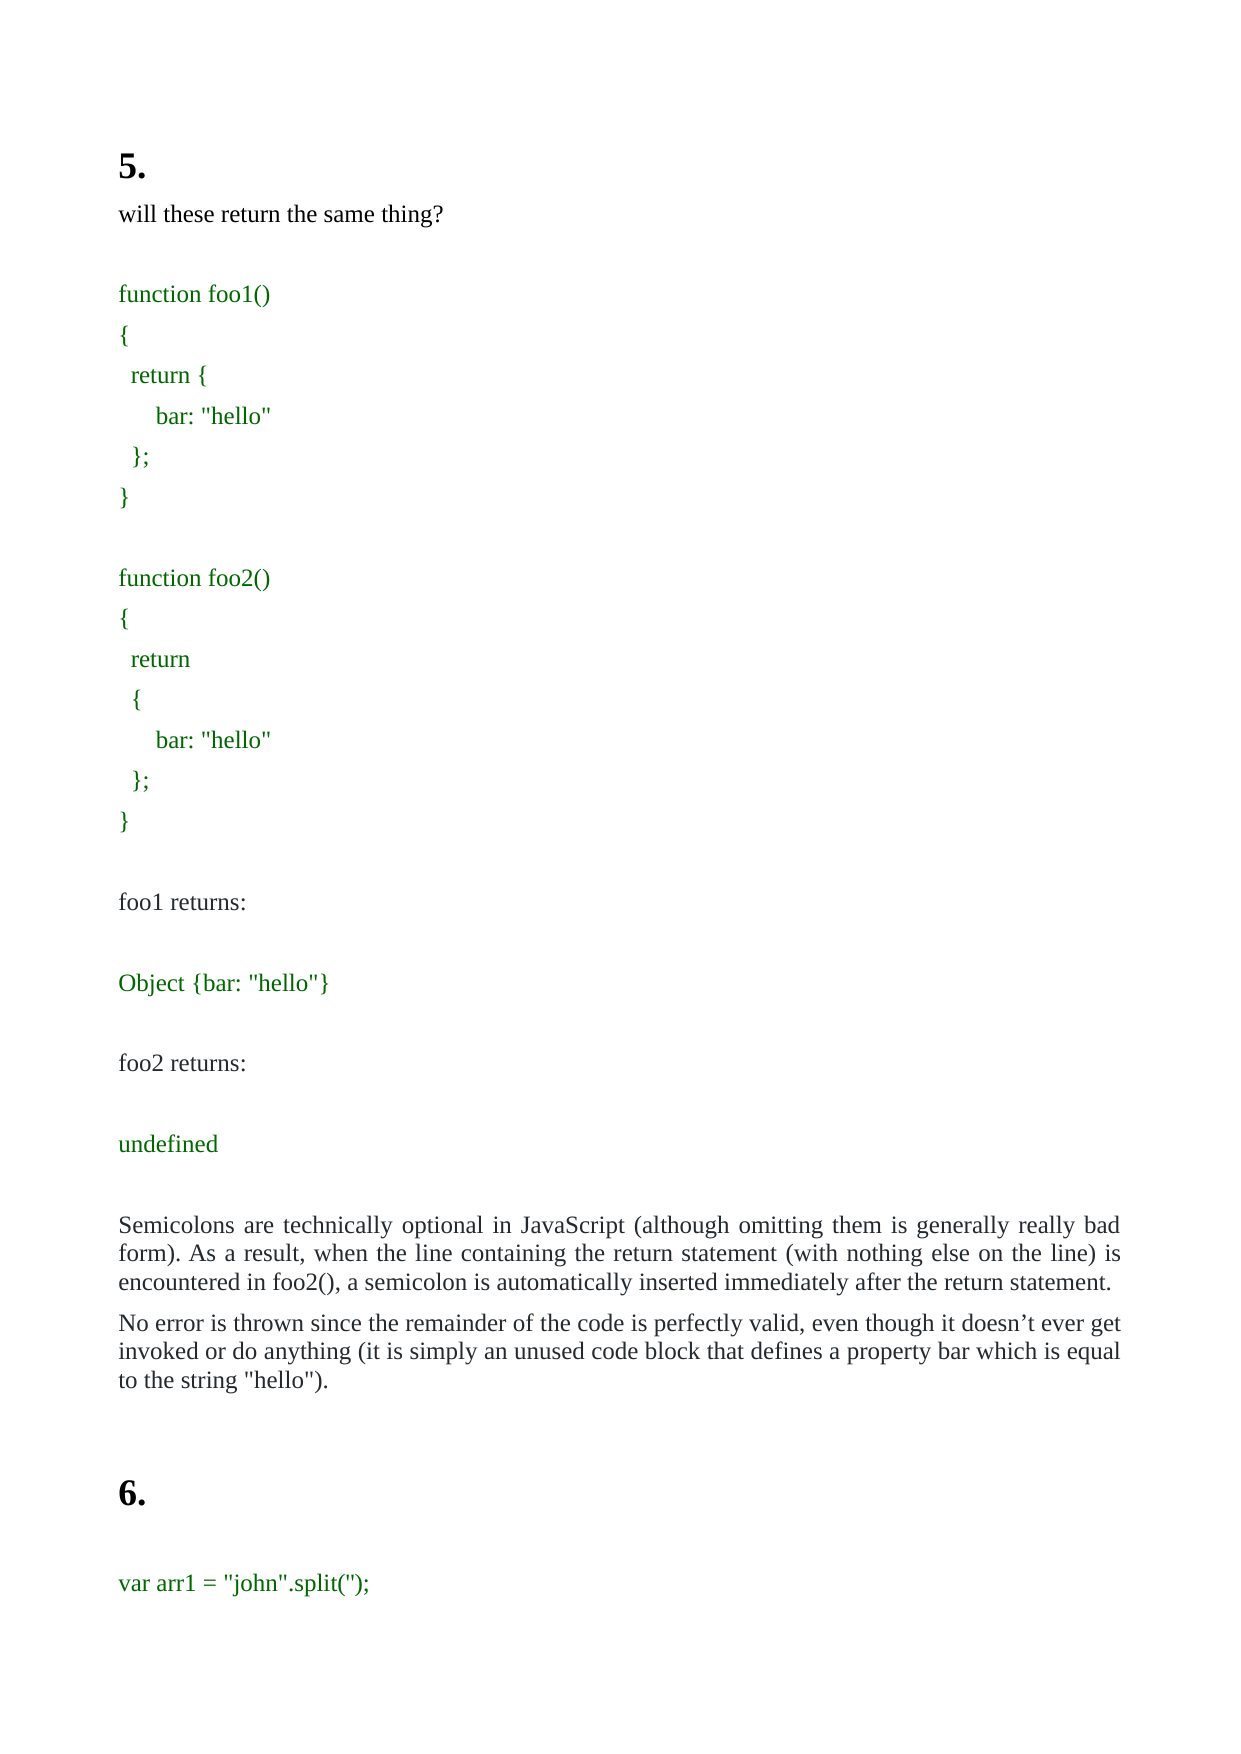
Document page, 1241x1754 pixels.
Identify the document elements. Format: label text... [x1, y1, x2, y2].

text Object {bar: "hello"} [118, 968, 1122, 997]
text bar: "hello" [118, 725, 1122, 754]
text No error is thrown since the remainder of the code is perfectly valid, even though it doesn’t ever get invoked or do anything (it is simply an unused code block that defines a property bar which is equal to the string "hello"). [118, 1308, 1122, 1394]
text } [118, 806, 1122, 835]
text function foo2() [118, 563, 1122, 592]
text bar: "hello" [118, 401, 1122, 430]
text function foo1() [118, 279, 1122, 308]
text { [118, 320, 1122, 349]
text Semicolons are technically optional in JavaScript (although omitting them is generally really bad form). As a result, when the line containing the return statement (with nothing else on the line) is encountered in foo2(), a semicolon is automatically inserted immediately after the return statement. [118, 1210, 1122, 1296]
text undefined [118, 1129, 1122, 1158]
text return [118, 644, 1122, 673]
subtitle 5. [118, 143, 1122, 186]
text { [118, 603, 1122, 632]
text var arr1 = "john".split(''); [118, 1568, 1122, 1596]
text foo2 returns: [118, 1048, 1122, 1077]
text }; [118, 441, 1122, 470]
text { [118, 684, 1122, 713]
text foo1 returns: [118, 887, 1122, 916]
text will these return the same thing? [118, 199, 1122, 227]
subtitle 6. [118, 1471, 1122, 1514]
text return { [118, 360, 1122, 389]
text } [118, 482, 1122, 511]
text }; [118, 766, 1122, 794]
